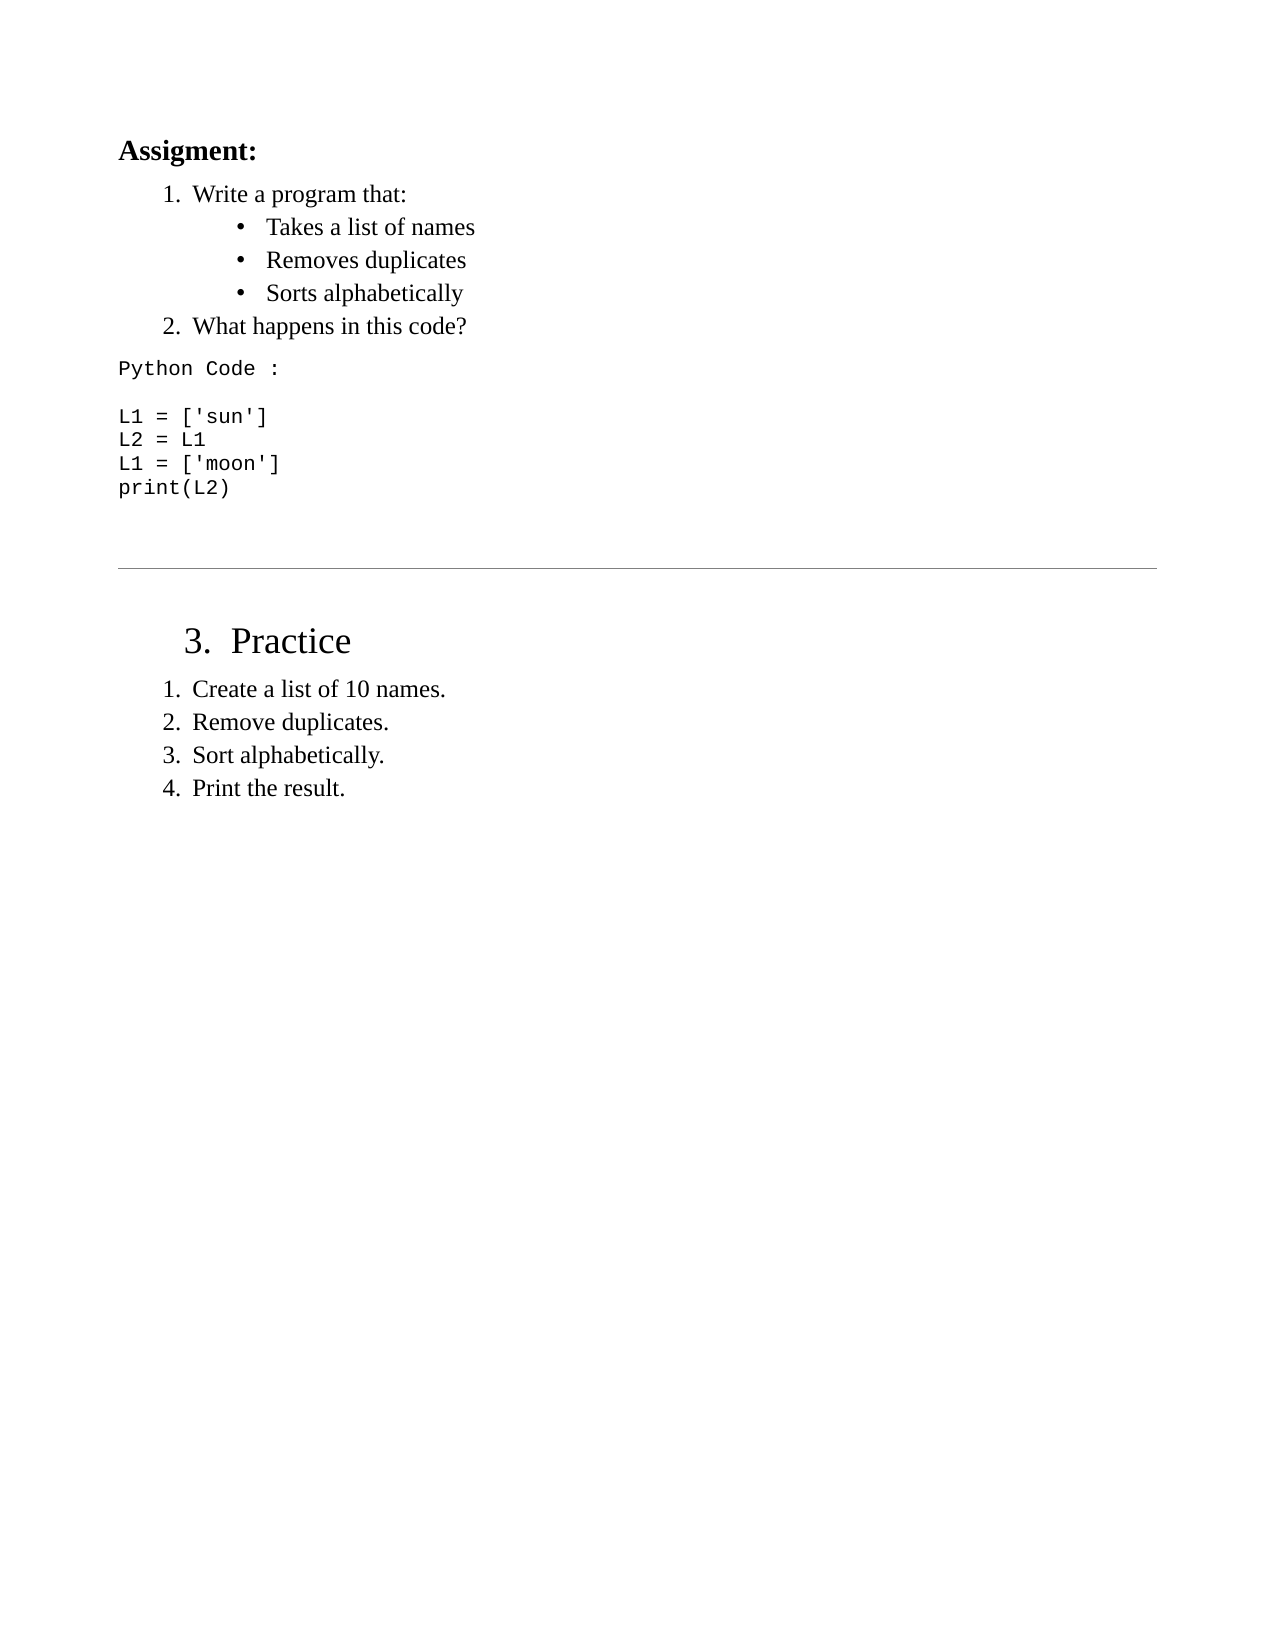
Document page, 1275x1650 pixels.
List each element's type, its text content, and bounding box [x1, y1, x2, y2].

subtitle 3. Practice [118, 618, 1157, 662]
text L1 = ['sun'] [118, 406, 1157, 429]
text print(L2) [118, 477, 1157, 500]
text L2 = L1 [118, 429, 1157, 453]
text Python Code : [118, 358, 1157, 382]
text L1 = ['moon'] [118, 453, 1157, 477]
list Sorts alphabetically [236, 278, 1157, 307]
list Sort alphabetically. [162, 740, 1157, 769]
list Create a list of 10 names. [162, 674, 1157, 703]
list Removes duplicates [236, 245, 1157, 273]
subtitle Assigment: [118, 133, 1157, 166]
list Takes a list of names [236, 212, 1157, 241]
list Write a program that: [162, 179, 1157, 207]
list Print the result. [162, 773, 1157, 802]
list What happens in this code? [162, 311, 1157, 339]
list Remove duplicates. [162, 707, 1157, 736]
